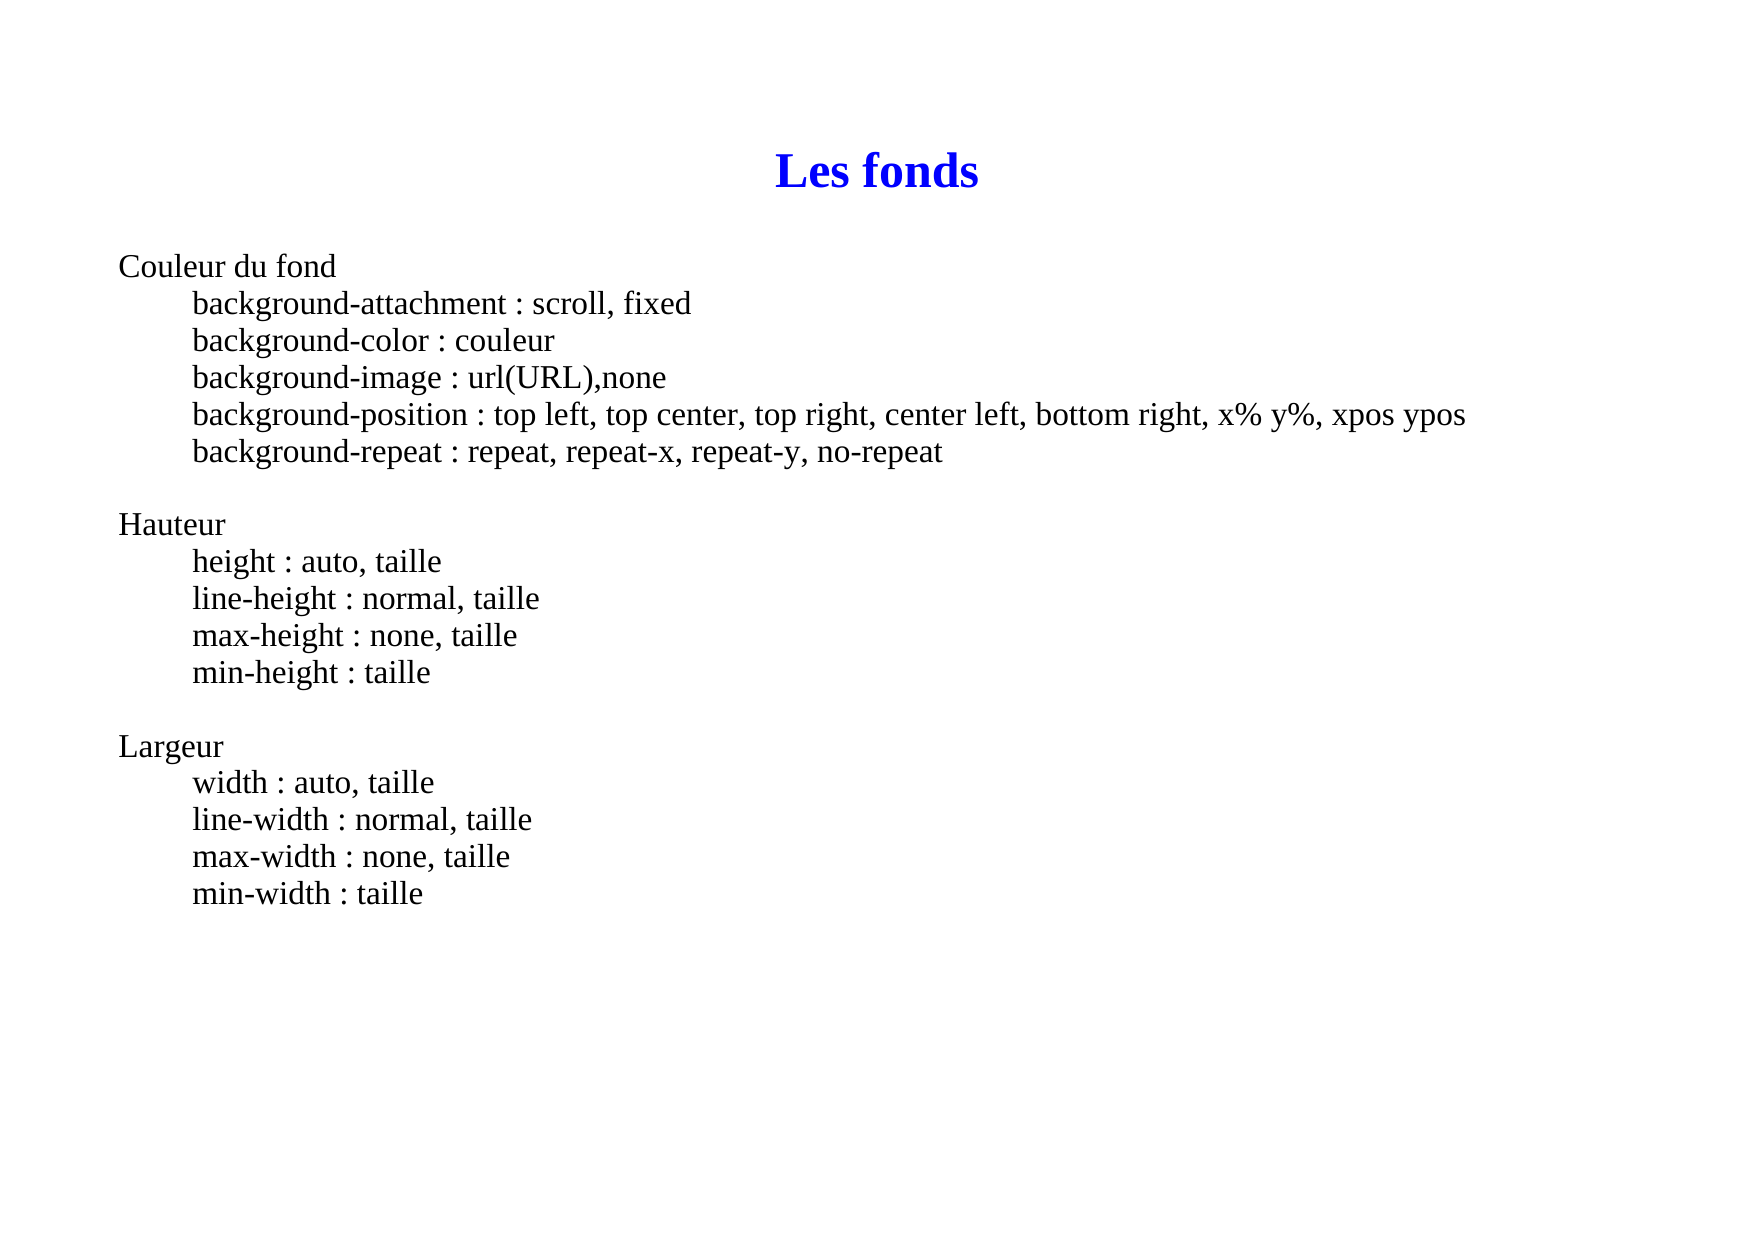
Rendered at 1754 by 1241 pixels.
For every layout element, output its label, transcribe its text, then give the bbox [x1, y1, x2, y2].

text Largeur [118, 727, 1636, 764]
text background-color : couleur [118, 322, 1636, 358]
text width : auto, taille [118, 764, 1636, 801]
text line-width : normal, taille [118, 801, 1636, 838]
text Hauteur [118, 506, 1636, 543]
text min-height : taille [118, 653, 1636, 690]
text Couleur du fond [118, 248, 1636, 285]
text line-height : normal, taille [118, 580, 1636, 617]
text max-height : none, taille [118, 617, 1636, 653]
subtitle Les fonds [118, 143, 1636, 198]
text background-attachment : scroll, fixed [118, 285, 1636, 322]
text background-position : top left, top center, top right, center left, bottom right, x% y%, xpos ypos [118, 395, 1636, 432]
text height : auto, taille [118, 543, 1636, 580]
text min-width : taille [118, 875, 1636, 912]
text max-width : none, taille [118, 838, 1636, 875]
text background-image : url(URL),none [118, 358, 1636, 395]
text background-repeat : repeat, repeat-x, repeat-y, no-repeat [118, 432, 1636, 469]
